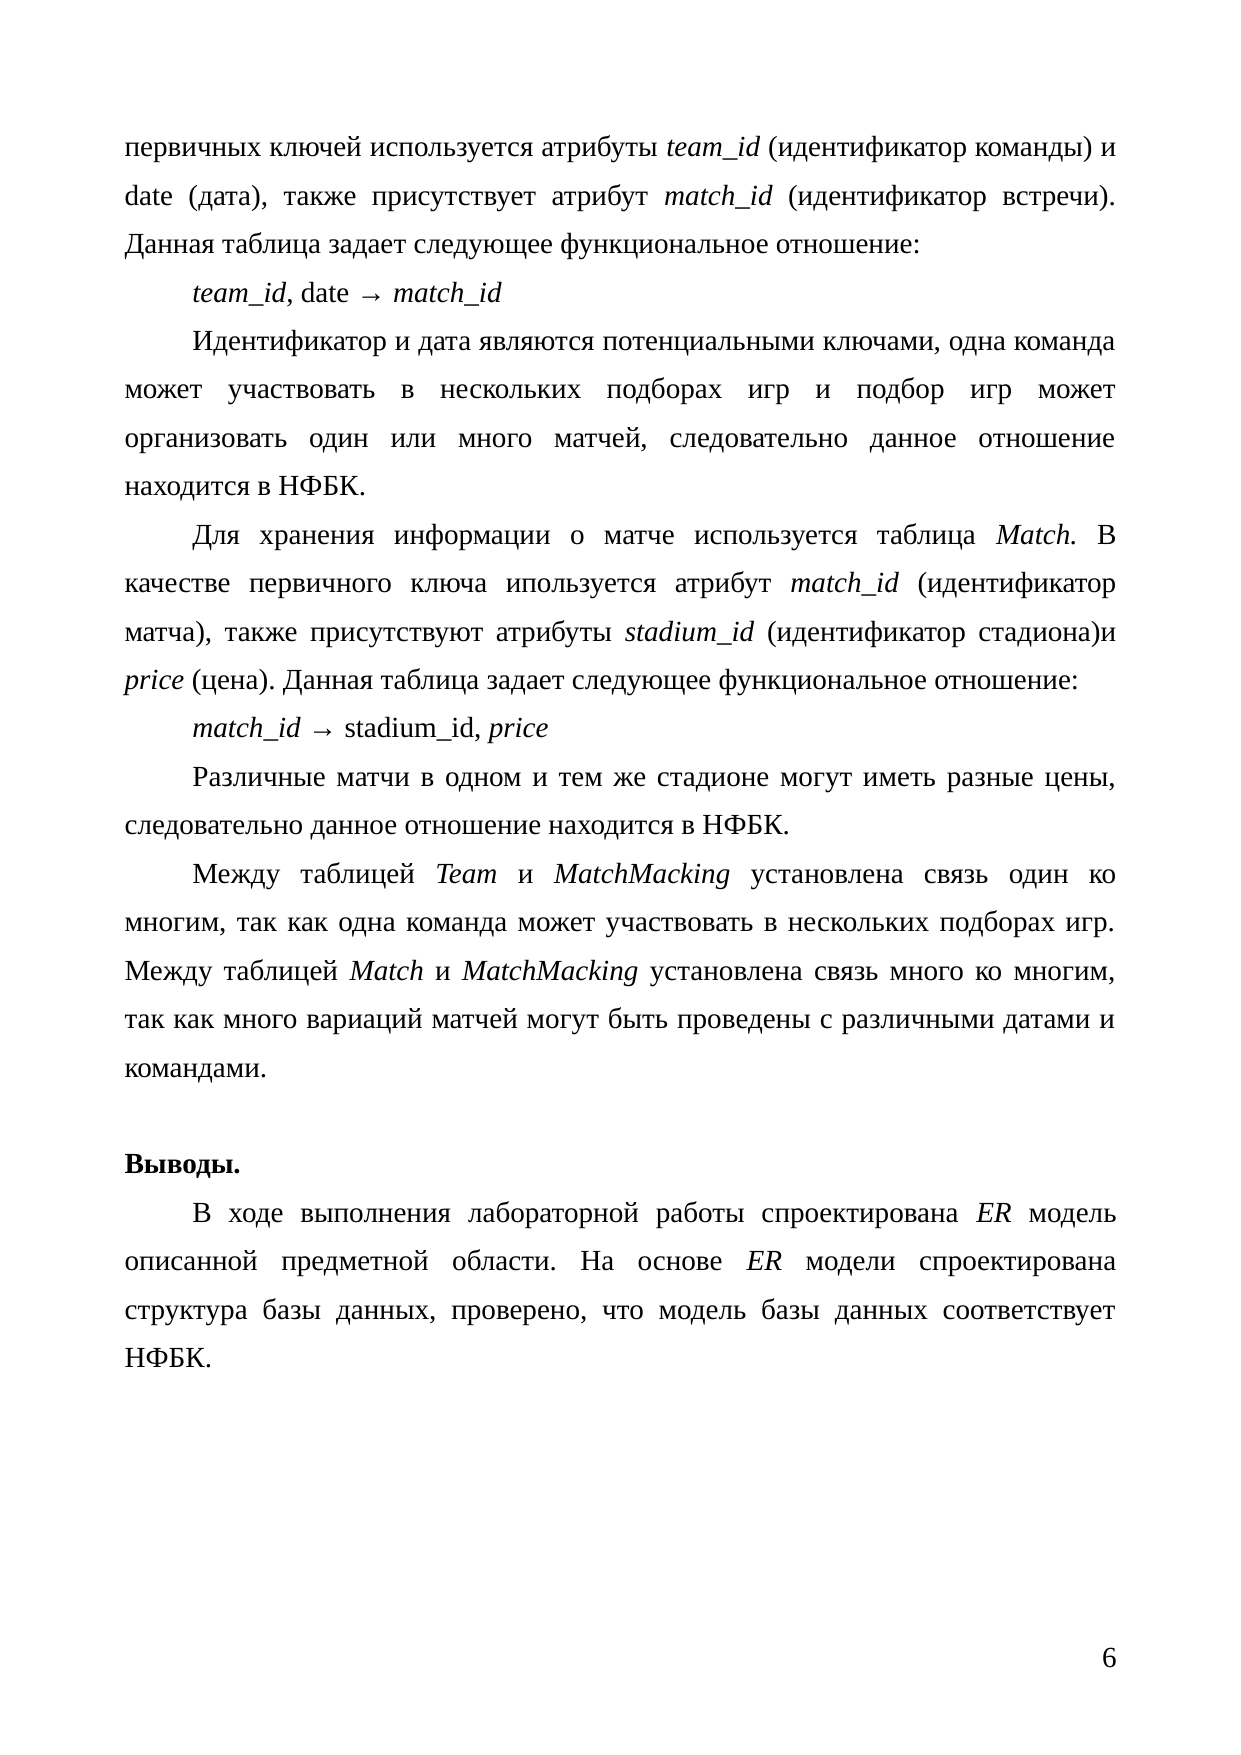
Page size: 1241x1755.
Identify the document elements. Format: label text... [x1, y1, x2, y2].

text Различные матчи в одном и тем же стадионе могут иметь разные цены, следовательно данное отношение находится в НФБК. [118, 754, 1122, 841]
text team_id, date → match_id [118, 270, 1122, 308]
subtitle Выводы. [118, 1142, 1122, 1180]
text Между таблицей Team и MatchMacking установлена связь один ко многим, так как одна команда может участвовать в нескольких подборах игр. Между таблицей Match и MatchMacking установлена связь много ко многим, так как много вариаций матчей могут быть проведены с различными датами и командами. [118, 851, 1122, 1083]
text Для хранения информации о матче используется таблица Match. В качестве первичного ключа ипользуется атрибут match_id (идентификатор матча), также присутствуют атрибуты stadium_id (идентификатор стадиона)и price (цена). Данная таблица задает следующее функциональное отношение: [118, 512, 1122, 696]
text первичных ключей используется атрибуты team_id (идентификатор команды) и date (дата), также присутствует атрибут match_id (идентификатор встречи). Данная таблица задает следующее функциональное отношение: [118, 124, 1122, 260]
text Идентификатор и дата являются потенциальными ключами, одна команда может участвовать в нескольких подборах игр и подбор игр может организовать один или много матчей, следовательно данное отношение находится в НФБК. [118, 318, 1122, 502]
text match_id → stadium_id, price [118, 706, 1122, 744]
text В ходе выполнения лабораторной работы спроектирована ER модель описанной предметной области. На основе ER модели спроектирована структура базы данных, проверено, что модель базы данных соответствует НФБК. [118, 1190, 1122, 1374]
